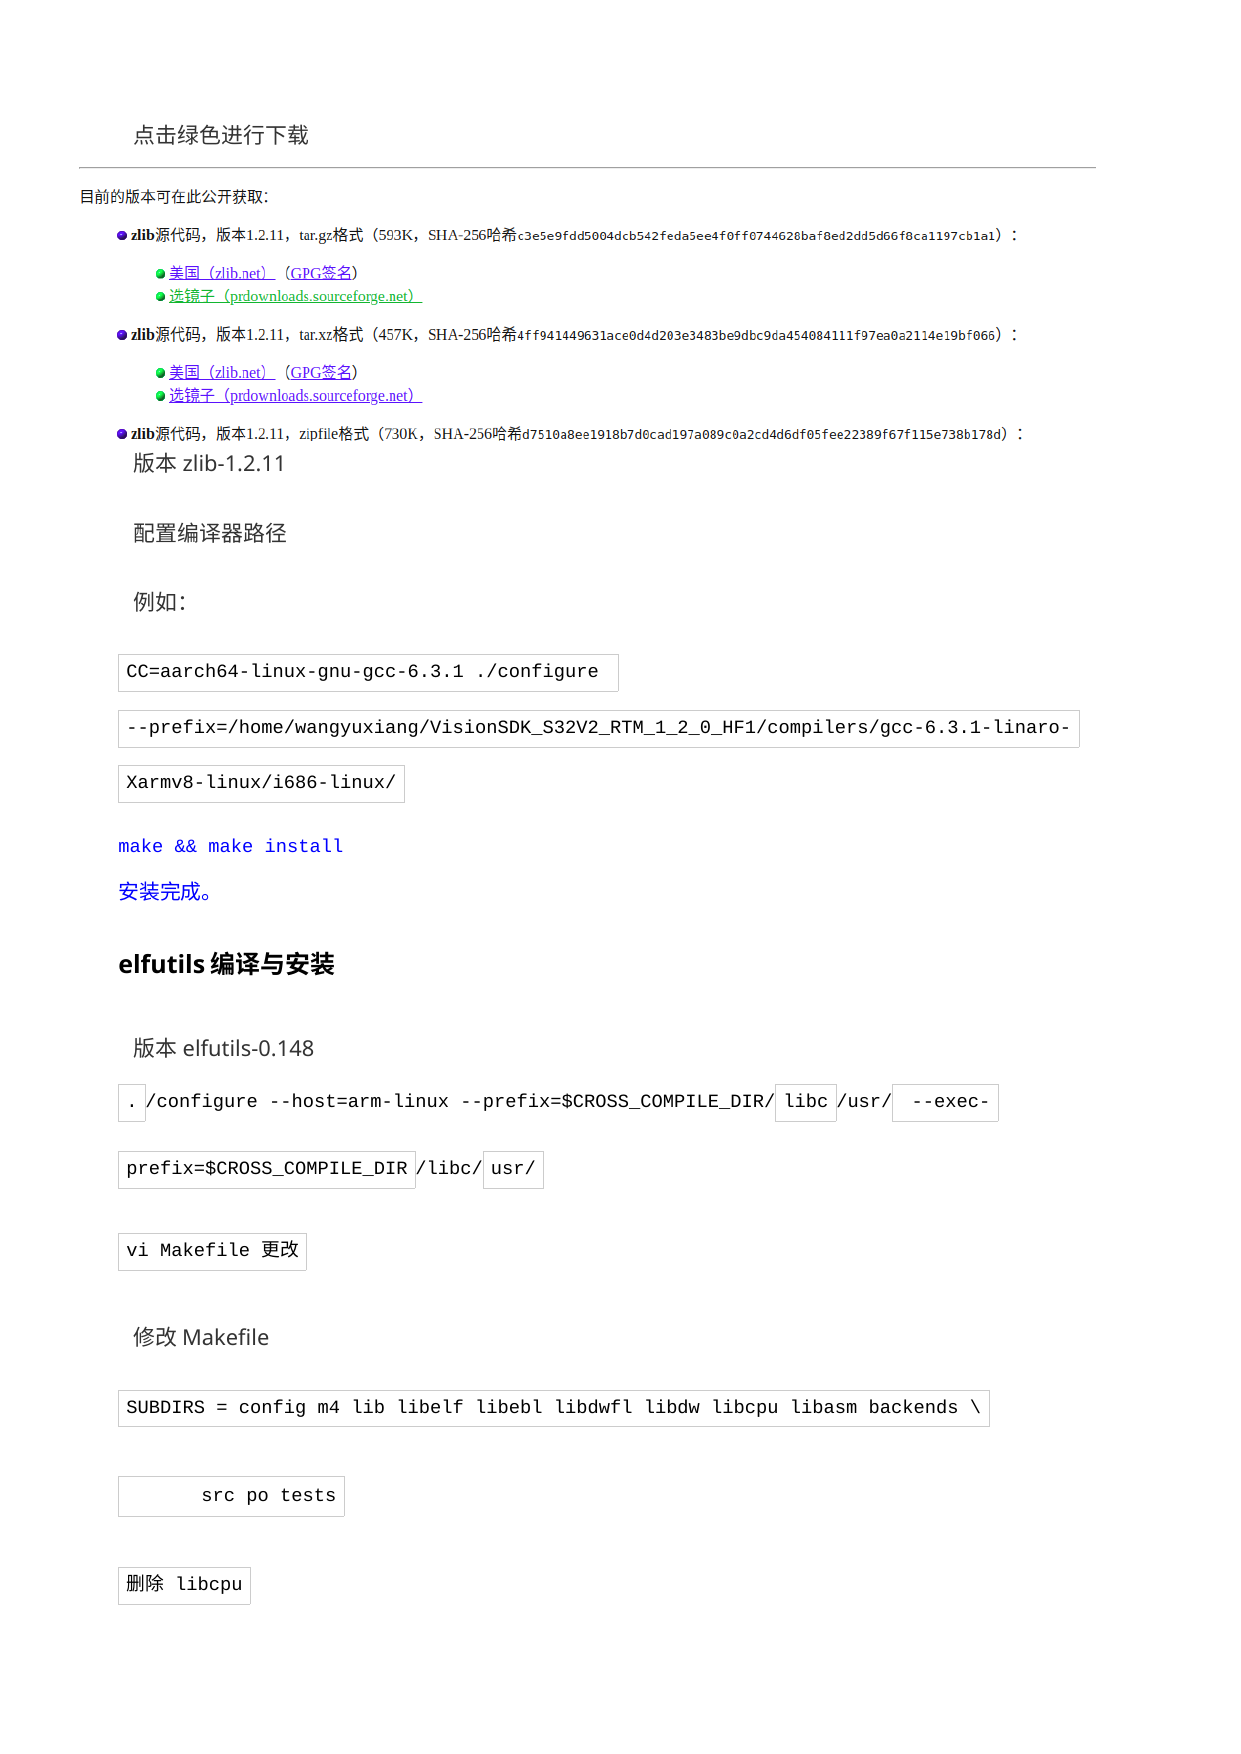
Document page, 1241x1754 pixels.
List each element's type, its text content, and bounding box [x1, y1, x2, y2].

text 版本 elfutils-0.148 [134, 1031, 1106, 1062]
text SUBDIRS = config m4 lib libelf libebl libdwfl libdw libcpu libasm backends \ [119, 1391, 989, 1426]
text 点击绿色进行下载 [134, 118, 1106, 150]
text 配置编译器路径 [134, 516, 1106, 547]
text [345, 1476, 1122, 1516]
text [251, 1567, 1122, 1604]
text 修改Makefile [134, 1320, 1106, 1352]
text 例如： [134, 585, 1106, 617]
subtitle elfutils编译与安装 [118, 945, 1122, 981]
text CC=aarch64-linux-gnu-gcc-6.3.1 ./configure --prefix=/home/wangyuxiang/VisionSDK_S32V2_RTM_1_2_0_HF1/compilers/gcc-6.3.1-linaro-Xarmv8-linux/i686-linux/ [118, 654, 1122, 802]
text [307, 1233, 1122, 1270]
text 删除 libcpu [119, 1568, 250, 1604]
picture [79, 166, 113, 441]
text ./configure --host=arm-linux --prefix=$CROSS_COMPILE_DIR/libc/usr/ --exec-prefix=$CROSS_COMPILE_DIR/libc/usr/ [118, 1084, 1122, 1188]
text 安装完成。 [118, 875, 1122, 905]
text vi Makefile 更改 [119, 1234, 306, 1270]
text [990, 1389, 1122, 1427]
text make && make install [118, 837, 1122, 858]
text src po tests [119, 1477, 344, 1516]
text 版本 zlib-1.2.11 [134, 187, 1106, 478]
